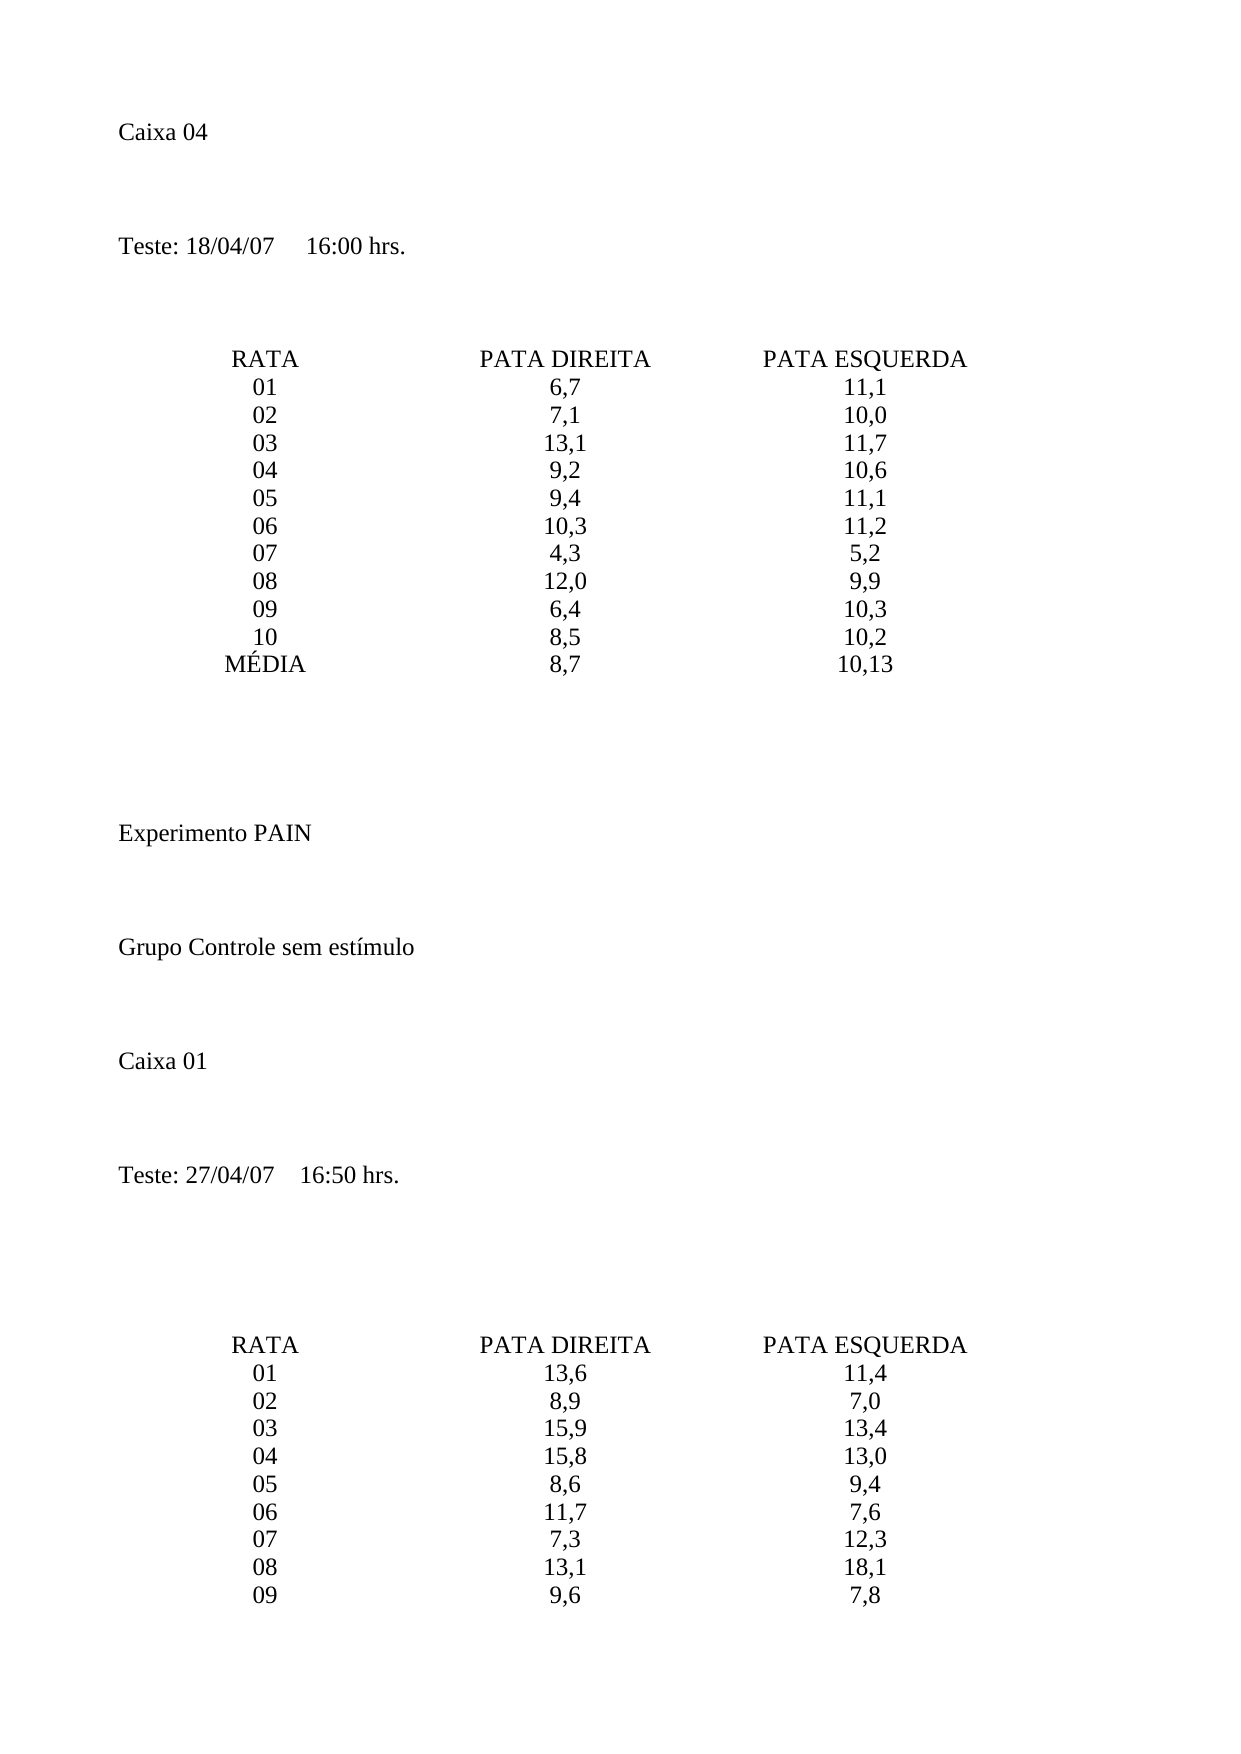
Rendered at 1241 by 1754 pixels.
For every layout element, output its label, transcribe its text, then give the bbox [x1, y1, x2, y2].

table_cell 03 [118, 429, 418, 456]
table_cell 9,2 [418, 456, 718, 484]
table_cell 07 [118, 540, 418, 567]
table_cell 15,8 [418, 1442, 718, 1470]
table_cell 13,1 [418, 1553, 718, 1581]
table_cell 10 [118, 623, 418, 650]
table_cell 7,6 [718, 1498, 1018, 1525]
table_cell 7,1 [418, 401, 718, 429]
text Caixa 01 [118, 1047, 1122, 1075]
table_cell MÉDIA [118, 650, 418, 678]
table_cell 09 [118, 1581, 418, 1608]
table_cell 8,9 [418, 1387, 718, 1414]
table_cell 13,0 [718, 1442, 1018, 1470]
text Grupo Controle sem estímulo [118, 933, 1122, 961]
table_cell 11,1 [718, 373, 1018, 401]
text Teste: 18/04/07 16:00 hrs. [118, 232, 1122, 259]
table_cell 01 [118, 373, 418, 401]
table_header RATA [118, 346, 418, 373]
table_cell 04 [118, 456, 418, 484]
table_cell 11,4 [718, 1359, 1018, 1387]
table_cell 7,3 [418, 1525, 718, 1553]
table_cell 01 [118, 1359, 418, 1387]
table_cell 10,0 [718, 401, 1018, 429]
table_cell 05 [118, 484, 418, 512]
table_cell 18,1 [718, 1553, 1018, 1581]
text Experimento PAIN [118, 792, 1122, 847]
table_cell 10,13 [718, 650, 1018, 678]
table_header PATA ESQUERDA [718, 1331, 1018, 1359]
table_cell 11,1 [718, 484, 1018, 512]
table_cell 7,8 [718, 1581, 1018, 1608]
table_cell 12,3 [718, 1525, 1018, 1553]
table_cell 03 [118, 1415, 418, 1442]
table_cell 07 [118, 1525, 418, 1553]
table_cell 9,6 [418, 1581, 718, 1608]
table_cell 7,0 [718, 1387, 1018, 1414]
table_cell 06 [118, 512, 418, 539]
table_cell 08 [118, 1553, 418, 1581]
table_cell 02 [118, 1387, 418, 1414]
table_cell 10,3 [718, 595, 1018, 623]
table_cell 11,7 [418, 1498, 718, 1525]
table_header PATA DIREITA [418, 1331, 718, 1359]
table_header PATA DIREITA [418, 346, 718, 373]
table_cell 8,6 [418, 1470, 718, 1498]
table_header RATA [118, 1331, 418, 1359]
table_cell 10,2 [718, 623, 1018, 650]
table_cell 6,7 [418, 373, 718, 401]
text Caixa 04 [118, 118, 1122, 146]
table_cell 08 [118, 567, 418, 595]
table_cell 11,7 [718, 429, 1018, 456]
table_cell 13,4 [718, 1415, 1018, 1442]
table_cell 4,3 [418, 540, 718, 567]
table_cell 13,6 [418, 1359, 718, 1387]
text Teste: 27/04/07 16:50 hrs. [118, 1161, 1122, 1188]
table_cell 02 [118, 401, 418, 429]
table_cell 5,2 [718, 540, 1018, 567]
table_cell 09 [118, 595, 418, 623]
table_cell 05 [118, 1470, 418, 1498]
table_cell 10,6 [718, 456, 1018, 484]
table_cell 06 [118, 1498, 418, 1525]
table_header PATA ESQUERDA [718, 346, 1018, 373]
table_cell 9,4 [718, 1470, 1018, 1498]
table_cell 13,1 [418, 429, 718, 456]
table_cell 04 [118, 1442, 418, 1470]
table_cell 9,4 [418, 484, 718, 512]
table_cell 8,7 [418, 650, 718, 678]
table_cell 11,2 [718, 512, 1018, 539]
table_cell 12,0 [418, 567, 718, 595]
table_cell 6,4 [418, 595, 718, 623]
table_cell 15,9 [418, 1415, 718, 1442]
table_cell 8,5 [418, 623, 718, 650]
table_cell 9,9 [718, 567, 1018, 595]
table_cell 10,3 [418, 512, 718, 539]
